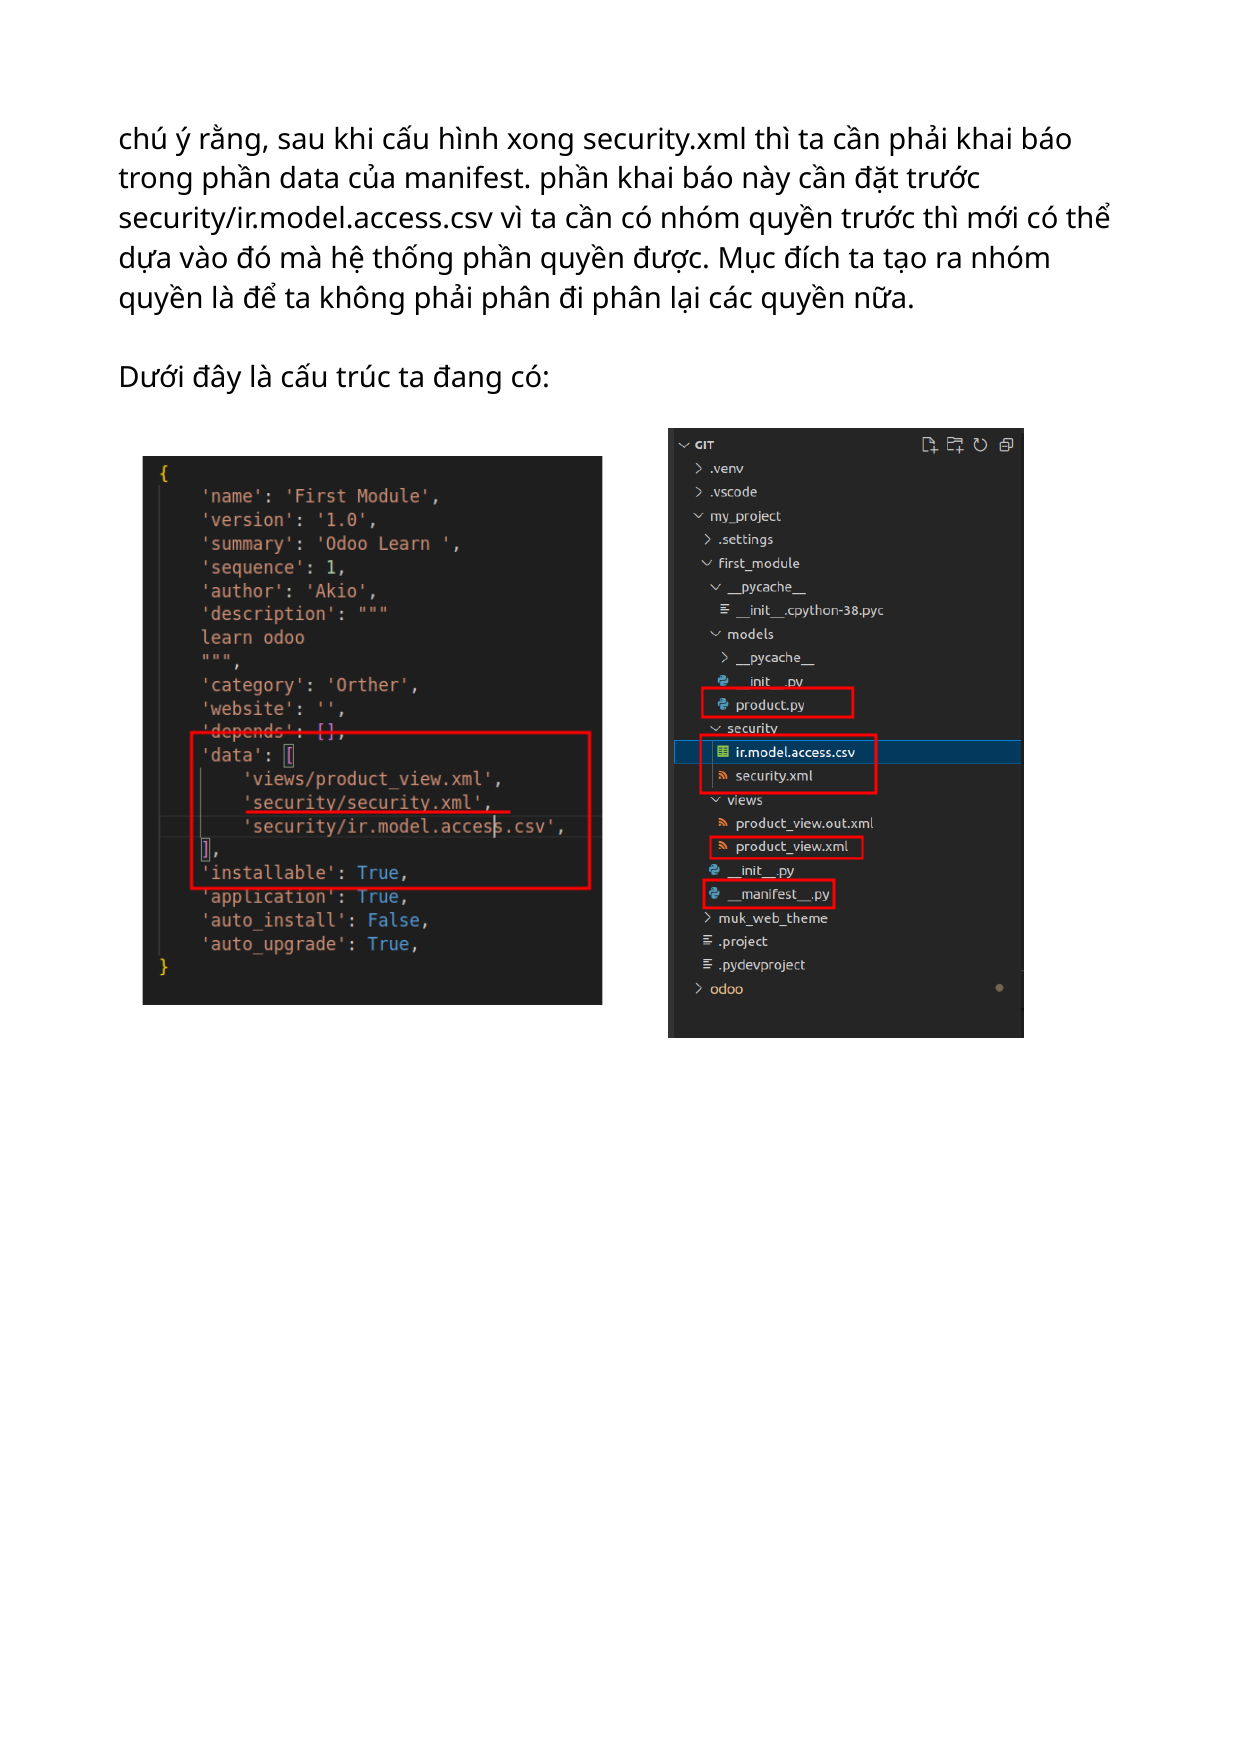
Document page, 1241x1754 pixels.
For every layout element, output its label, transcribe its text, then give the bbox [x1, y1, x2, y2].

text chú ý rằng, sau khi cấu hình xong security.xml thì ta cần phải khai báo trong phần data của manifest. phần khai báo này cần đặt trước security/ir.model.access.csv vì ta cần có nhóm quyền trước thì mới có thể dựa vào đó mà hệ thống phần quyền được. Mục đích ta tạo ra nhóm quyền là để ta không phải phân đi phân lại các quyền nữa. [118, 118, 1122, 317]
text Dưới đây là cấu trúc ta đang có: [118, 356, 1122, 396]
picture [668, 428, 1024, 1038]
picture [142, 456, 603, 1005]
